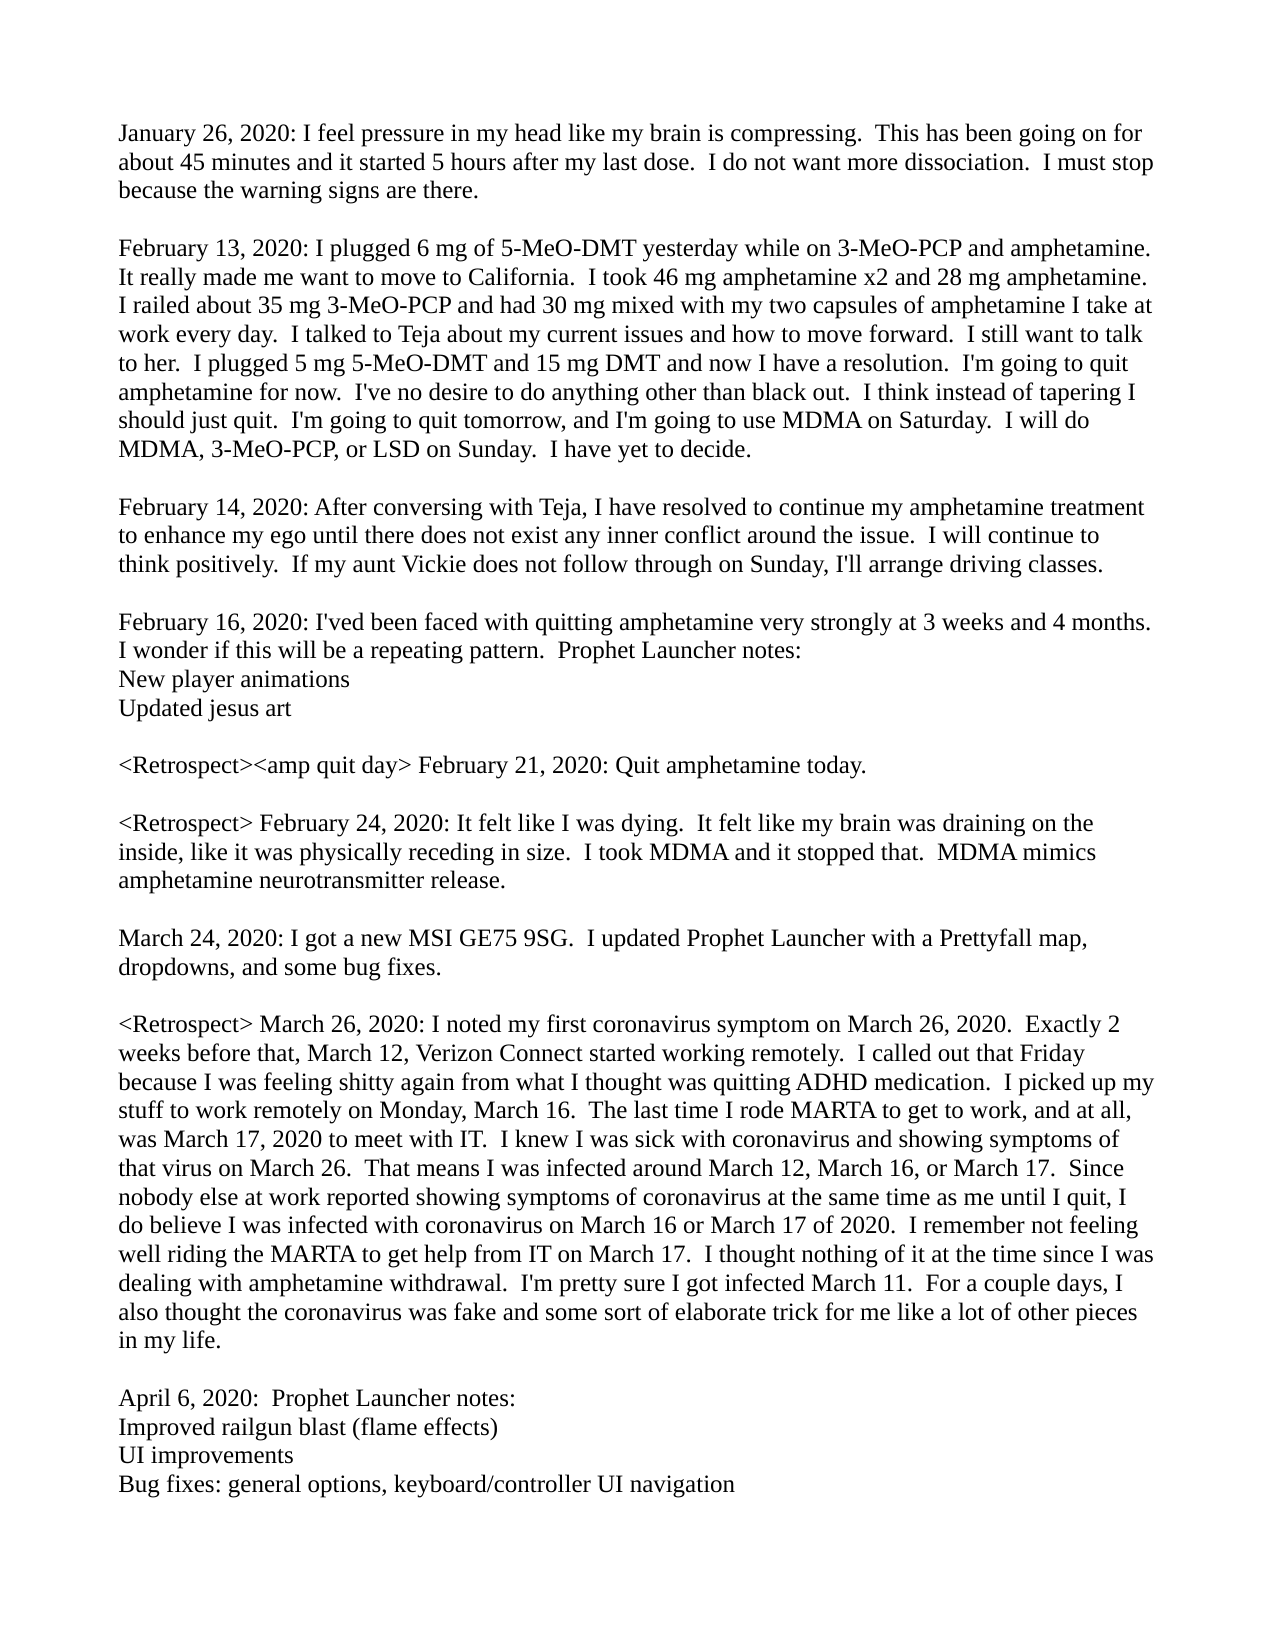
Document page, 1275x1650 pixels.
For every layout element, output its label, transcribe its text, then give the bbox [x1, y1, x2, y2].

text New player animations [118, 664, 1157, 693]
text February 14, 2020: After conversing with Teja, I have resolved to continue my amphetamine treatment to enhance my ego until there does not exist any inner conflict around the issue. I will continue to think positively. If my aunt Vickie does not follow through on Sunday, I'll arrange driving classes. [118, 492, 1157, 578]
text <Retrospect><amp quit day> February 21, 2020: Quit amphetamine today. [118, 751, 1157, 779]
text UI improvements [118, 1441, 1157, 1469]
text <Retrospect> February 24, 2020: It felt like I was dying. It felt like my brain was draining on the inside, like it was physically receding in size. I took MDMA and it stopped that. MDMA mimics amphetamine neurotransmitter release. [118, 808, 1157, 894]
text March 24, 2020: I got a new MSI GE75 9SG. I updated Prophet Launcher with a Prettyfall map, dropdowns, and some bug fixes. [118, 923, 1157, 981]
text April 6, 2020: Prophet Launcher notes: [118, 1383, 1157, 1412]
text February 13, 2020: I plugged 6 mg of 5-MeO-DMT yesterday while on 3-MeO-PCP and amphetamine. It really made me want to move to California. I took 46 mg amphetamine x2 and 28 mg amphetamine. I railed about 35 mg 3-MeO-PCP and had 30 mg mixed with my two capsules of amphetamine I take at work every day. I talked to Teja about my current issues and how to move forward. I still want to talk to her. I plugged 5 mg 5-MeO-DMT and 15 mg DMT and now I have a resolution. I'm going to quit amphetamine for now. I've no desire to do anything other than black out. I think instead of tapering I should just quit. I'm going to quit tomorrow, and I'm going to use MDMA on Saturday. I will do MDMA, 3-MeO-PCP, or LSD on Sunday. I have yet to decide. [118, 233, 1157, 463]
text February 16, 2020: I'ved been faced with quitting amphetamine very strongly at 3 weeks and 4 months. I wonder if this will be a repeating pattern. Prophet Launcher notes: [118, 607, 1157, 664]
text Bug fixes: general options, keyboard/controller UI navigation [118, 1469, 1157, 1498]
text <Retrospect> March 26, 2020: I noted my first coronavirus symptom on March 26, 2020. Exactly 2 weeks before that, March 12, Verizon Connect started working remotely. I called out that Friday because I was feeling shitty again from what I thought was quitting ADHD medication. I picked up my stuff to work remotely on Monday, March 16. The last time I rode MARTA to get to work, and at all, was March 17, 2020 to meet with IT. I knew I was sick with coronavirus and showing symptoms of that virus on March 26. That means I was infected around March 12, March 16, or March 17. Since nobody else at work reported showing symptoms of coronavirus at the same time as me until I quit, I do believe I was infected with coronavirus on March 16 or March 17 of 2020. I remember not feeling well riding the MARTA to get help from IT on March 17. I thought nothing of it at the time since I was dealing with amphetamine withdrawal. I'm pretty sure I got infected March 11. For a couple days, I also thought the coronavirus was fake and some sort of elaborate trick for me like a lot of other pieces in my life. [118, 1009, 1157, 1354]
text January 26, 2020: I feel pressure in my head like my brain is compressing. This has been going on for about 45 minutes and it started 5 hours after my last dose. I do not want more dissociation. I must stop because the warning signs are there. [118, 118, 1157, 204]
text Improved railgun blast (flame effects) [118, 1412, 1157, 1441]
text Updated jesus art [118, 693, 1157, 722]
